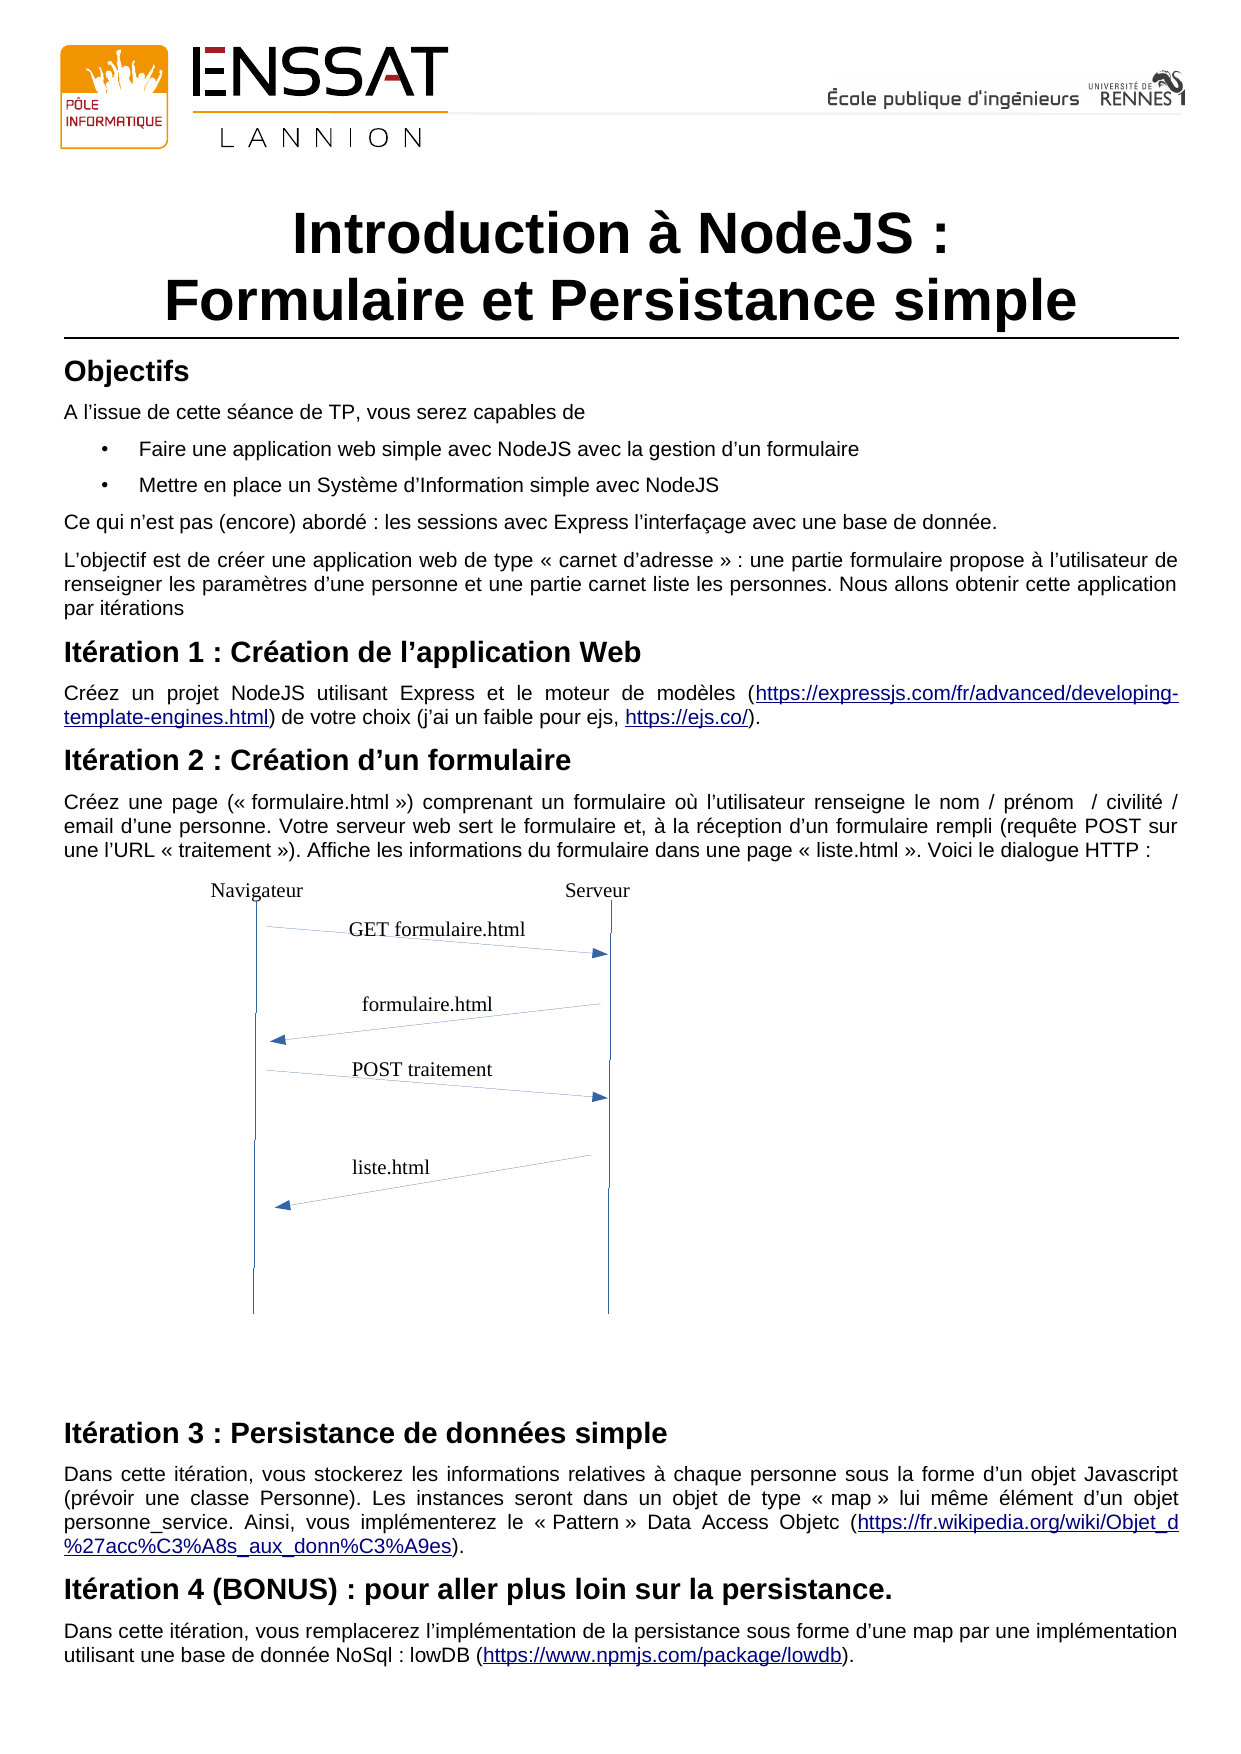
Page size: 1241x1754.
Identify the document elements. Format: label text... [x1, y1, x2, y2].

title Introduction à NodeJS : Formulaire et Persistance simple [64, 198, 1179, 337]
picture [828, 70, 1185, 109]
subtitle Itération 3 : Persistance de données simple [64, 1416, 1179, 1449]
text Dans cette itération, vous stockerez les informations relatives à chaque personne sous la forme d’un objet Javascript (prévoir une classe Personne). Les instances seront dans un objet de type « map » lui même élément d’un objet personne_service. Ainsi, vous implémenterez le « Pattern » Data Access Objetc (https://fr.wikipedia.org/wiki/Objet_d%27acc%C3%A8s_aux_donn%C3%A9es). [64, 1462, 1179, 1558]
text Créez une page (« formulaire.html ») comprenant un formulaire où l’utilisateur renseigne le nom / prénom / civilité / email d’une personne. Votre serveur web sert le formulaire et, à la réception d’un formulaire rempli (requête POST sur une l’URL « traitement »). Affiche les informations du formulaire dans une page « liste.html ». Voici le dialogue HTTP : [64, 789, 1179, 861]
list Faire une application web simple avec NodeJS avec la gestion d’un formulaire [101, 436, 1179, 460]
list Mettre en place un Système d’Information simple avec NodeJS [101, 473, 1179, 497]
subtitle Itération 2 : Création d’un formulaire [64, 743, 1179, 777]
subtitle Itération 1 : Création de l’application Web [64, 634, 1179, 668]
text L’objectif est de créer une application web de type « carnet d’adresse » : une partie formulaire propose à l’utilisateur de renseigner les paramètres d’une personne et une partie carnet liste les personnes. Nous allons obtenir cette application par itérations [64, 548, 1179, 620]
subtitle Objectifs [64, 354, 1179, 387]
text Créez un projet NodeJS utilisant Express et le moteur de modèles (https://expressjs.com/fr/advanced/developing-template-engines.html) de votre choix (j’ai un faible pour ejs, https://ejs.co/). [64, 681, 1179, 729]
text Ce qui n’est pas (encore) abordé : les sessions avec Express l’interfaçage avec une base de donnée. [64, 509, 1179, 533]
text Dans cette itération, vous remplacerez l’implémentation de la persistance sous forme d’une map par une implémentation utilisant une base de donnée NoSql : lowDB (https://www.npmjs.com/package/lowdb). [64, 1618, 1179, 1666]
subtitle Itération 4 (BONUS) : pour aller plus loin sur la persistance. [64, 1572, 1179, 1606]
text A l’issue de cette séance de TP, vous serez capables de [64, 400, 1179, 424]
